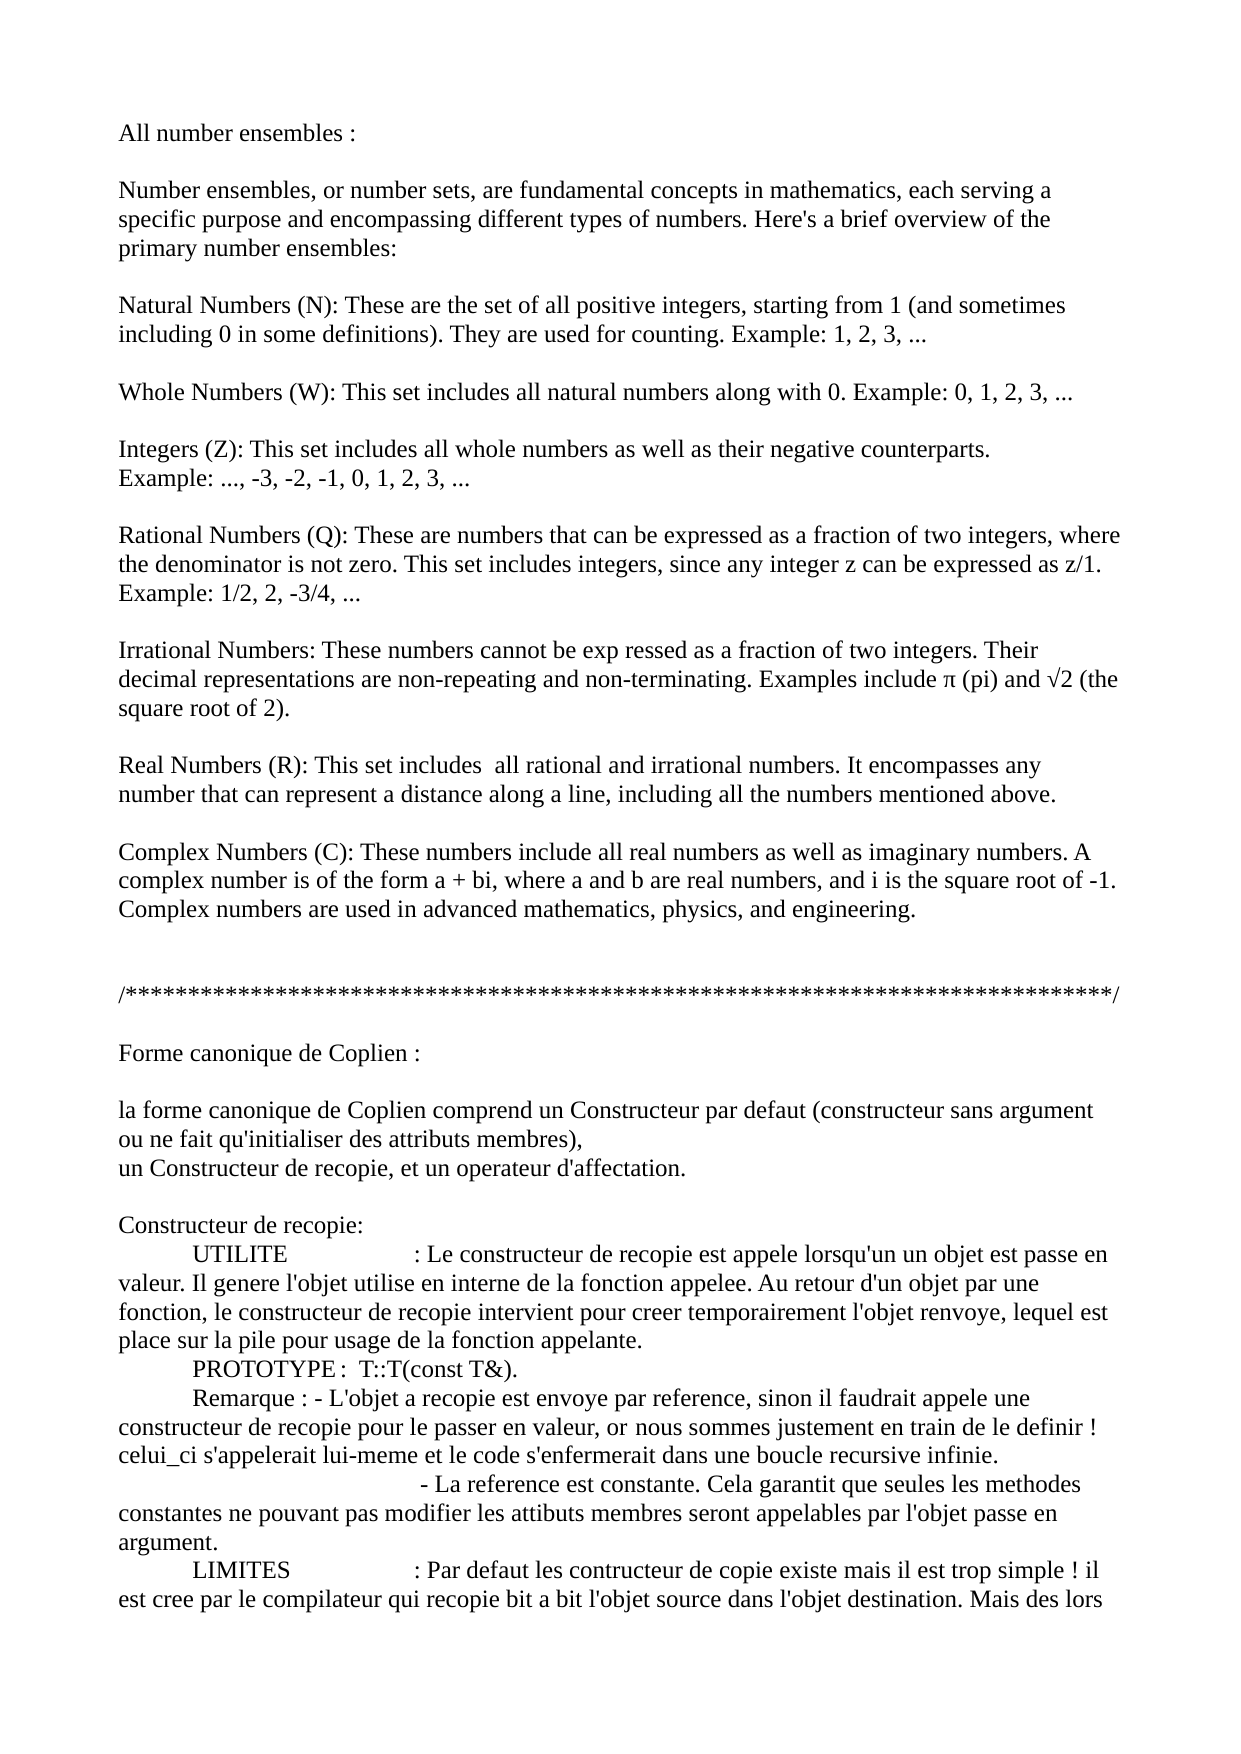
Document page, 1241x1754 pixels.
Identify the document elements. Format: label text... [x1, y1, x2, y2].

text Whole Numbers (W): This set includes all natural numbers along with 0. Example: 0, 1, 2, 3, ... [118, 377, 1122, 406]
text la forme canonique de Coplien comprend un Constructeur par defaut (constructeur sans argument ou ne fait qu'initialiser des attributs membres), [118, 1096, 1122, 1153]
text Complex Numbers (C): These numbers include all real numbers as well as imaginary numbers. A complex number is of the form a + bi, where a and b are real numbers, and i is the square root of -1. Complex numbers are used in advanced mathematics, physics, and engineering. [118, 837, 1122, 923]
text LIMITES : Par defaut les contructeur de copie existe mais il est trop simple ! il est cree par le compilateur qui recopie bit a bit l'objet source dans l'objet destination. Mais des lors [118, 1556, 1122, 1613]
text - La reference est constante. Cela garantit que seules les methodes constantes ne pouvant pas modifier les attibuts membres seront appelables par l'objet passe en argument. [118, 1469, 1122, 1556]
text Natural Numbers (N): These are the set of all positive integers, starting from 1 (and sometimes including 0 in some definitions). They are used for counting. Example: 1, 2, 3, ... [118, 291, 1122, 348]
text Rational Numbers (Q): These are numbers that can be expressed as a fraction of two integers, where the denominator is not zero. This set includes integers, since any integer z can be expressed as z/1. Example: 1/2, 2, -3/4, ... [118, 521, 1122, 607]
text Integers (Z): This set includes all whole numbers as well as their negative counterparts. Example: ..., -3, -2, -1, 0, 1, 2, 3, ... [118, 434, 1122, 492]
text Irrational Numbers: These numbers cannot be exp ressed as a fraction of two integers. Their decimal representations are non-repeating and non-terminating. Examples include π (pi) and √2 (the square root of 2). [118, 636, 1122, 722]
text Number ensembles, or number sets, are fundamental concepts in mathematics, each serving a specific purpose and encompassing different types of numbers. Here's a brief overview of the primary number ensembles: [118, 176, 1122, 262]
text Constructeur de recopie: [118, 1211, 1122, 1239]
text /*******************************************************************************/ [118, 981, 1122, 1009]
text un Constructeur de recopie, et un operateur d'affectation. [118, 1153, 1122, 1182]
text Remarque : - L'objet a recopie est envoye par reference, sinon il faudrait appele une constructeur de recopie pour le passer en valeur, or nous sommes justement en train de le definir ! celui_ci s'appelerait lui-meme et le code s'enfermerait dans une boucle recursive infinie. [118, 1383, 1122, 1469]
text Real Numbers (R): This set includes all rational and irrational numbers. It encompasses any number that can represent a distance along a line, including all the numbers mentioned above. [118, 751, 1122, 808]
text All number ensembles : [118, 118, 1122, 147]
text Forme canonique de Coplien : [118, 1038, 1122, 1067]
text UTILITE : Le constructeur de recopie est appele lorsqu'un un objet est passe en valeur. Il genere l'objet utilise en interne de la fonction appelee. Au retour d'un objet par une fonction, le constructeur de recopie intervient pour creer temporairement l'objet renvoye, lequel est place sur la pile pour usage de la fonction appelante. [118, 1239, 1122, 1354]
text PROTOTYPE : T::T(const T&). [118, 1354, 1122, 1383]
